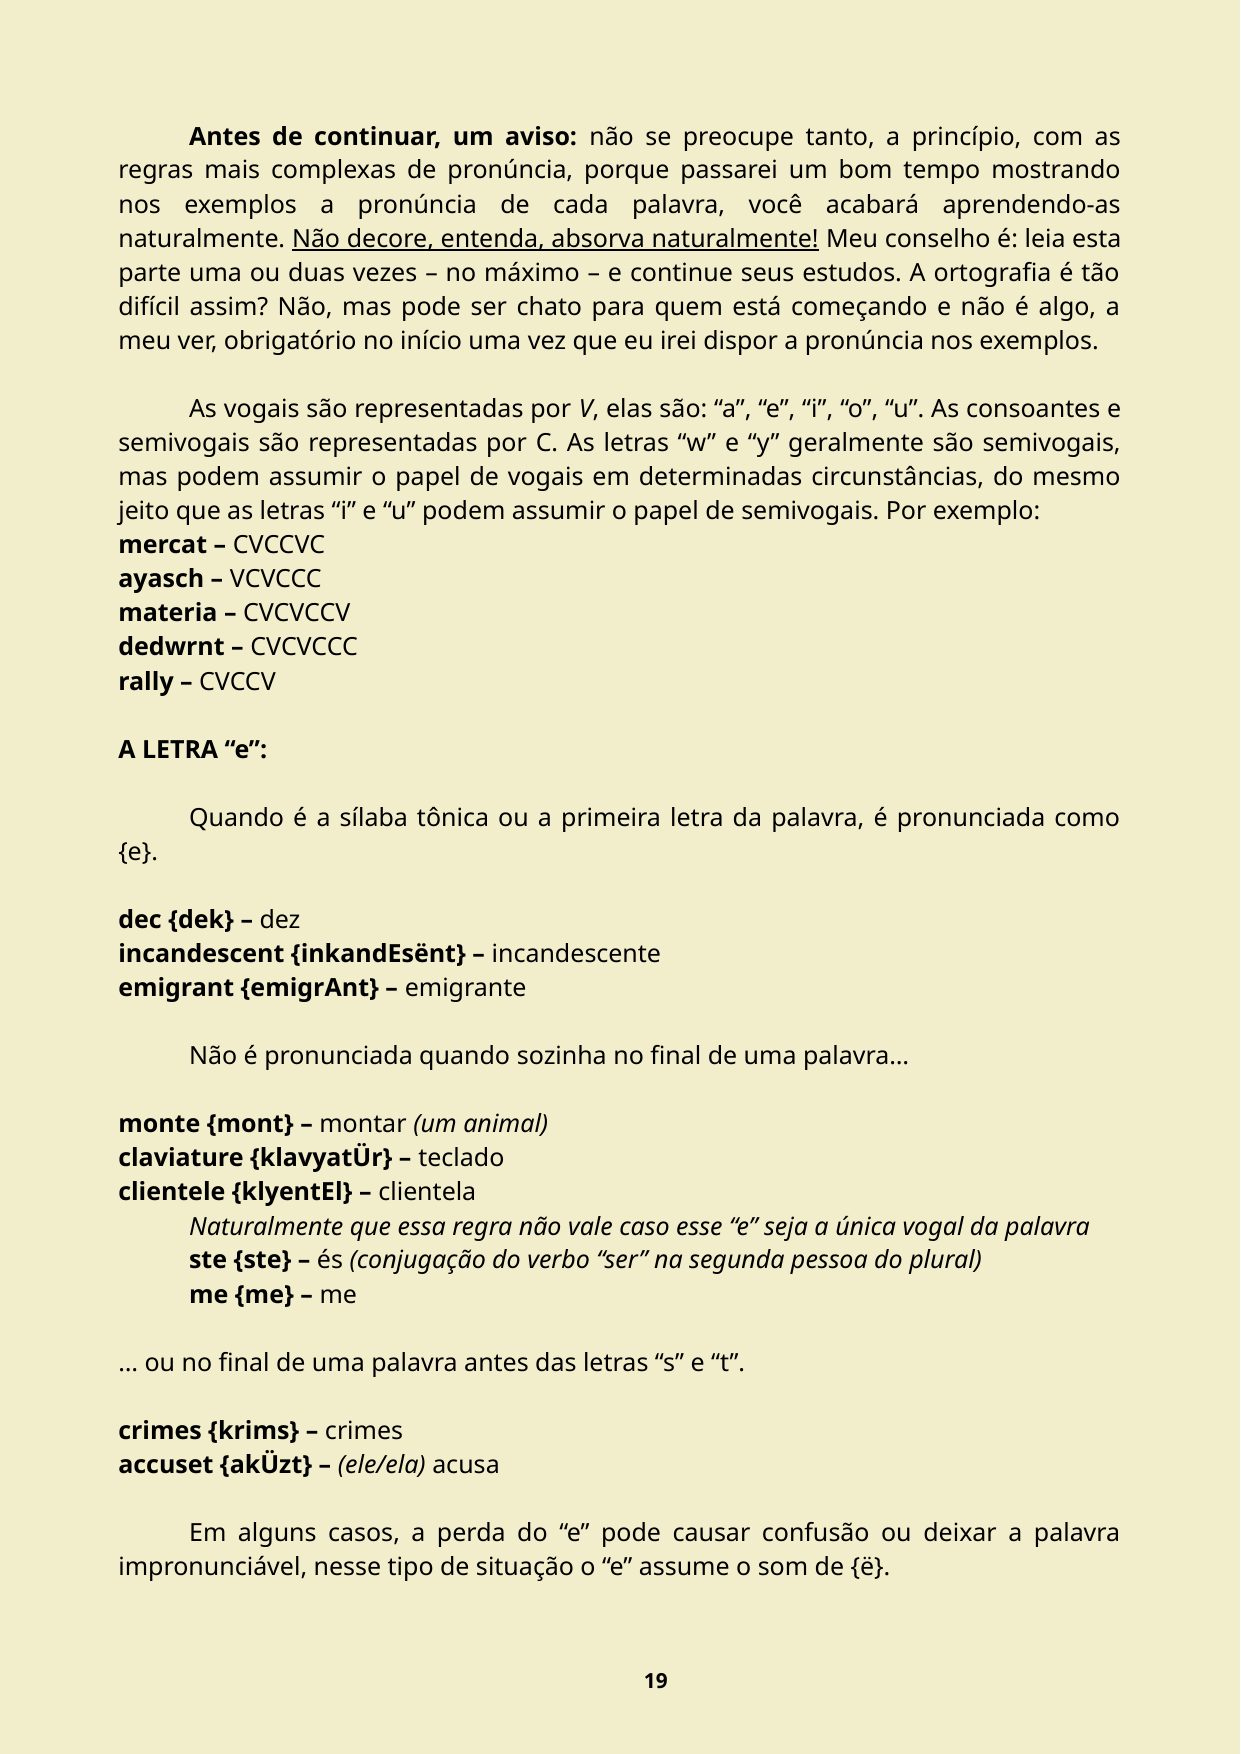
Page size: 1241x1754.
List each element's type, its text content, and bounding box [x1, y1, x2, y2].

text me {me} – me [189, 1276, 1122, 1310]
text incandescent {inkandEsënt} – incandescente [118, 936, 1122, 970]
text ste {ste} – és (conjugação do verbo “ser” na segunda pessoa do plural) [189, 1242, 1122, 1276]
text mercat – CVCCVC [118, 527, 1122, 561]
text clientele {klyentEl} – clientela [118, 1174, 1122, 1208]
text … ou no final de uma palavra antes das letras “s” e “t”. [118, 1344, 1122, 1378]
text rally – CVCCV [118, 663, 1122, 697]
subtitle A LETRA “e”: [118, 731, 1122, 765]
text emigrant {emigrAnt} – emigrante [118, 970, 1122, 1004]
text materia – CVCVCCV [118, 595, 1122, 629]
text accuset {akÜzt} – (ele/ela) acusa [118, 1447, 1122, 1481]
text crimes {krims} – crimes [118, 1412, 1122, 1447]
text Não é pronunciada quando sozinha no final de uma palavra… [118, 1038, 1122, 1072]
text ayasch – VCVCCC [118, 561, 1122, 595]
text Naturalmente que essa regra não vale caso esse “e” seja a única vogal da palavra [189, 1208, 1122, 1242]
text Quando é a sílaba tônica ou a primeira letra da palavra, é pronunciada como {e}. [118, 799, 1122, 867]
text claviature {klavyatÜr} – teclado [118, 1140, 1122, 1174]
text As vogais são representadas por V, elas são: “a”, “e”, “i”, “o”, “u”. As consoantes e semivogais são representadas por C. As letras “w” e “y” geralmente são semivogais, mas podem assumir o papel de vogais em determinadas circunstâncias, do mesmo jeito que as letras “i” e “u” podem assumir o papel de semivogais. Por exemplo: [118, 391, 1122, 527]
text monte {mont} – montar (um animal) [118, 1106, 1122, 1140]
text Antes de continuar, um aviso: não se preocupe tanto, a princípio, com as regras mais complexas de pronúncia, porque passarei um bom tempo mostrando nos exemplos a pronúncia de cada palavra, você acabará aprendendo-as naturalmente. Não decore, entenda, absorva naturalmente! Meu conselho é: leia esta parte uma ou duas vezes – no máximo – e continue seus estudos. A ortografia é tão difícil assim? Não, mas pode ser chato para quem está começando e não é algo, a meu ver, obrigatório no início uma vez que eu irei dispor a pronúncia nos exemplos. [118, 118, 1122, 357]
text dec {dek} – dez [118, 902, 1122, 936]
text dedwrnt – CVCVCCC [118, 629, 1122, 663]
text Em alguns casos, a perda do “e” pode causar confusão ou deixar a palavra impronunciável, nesse tipo de situação o “e” assume o som de {ë}. [118, 1515, 1122, 1583]
